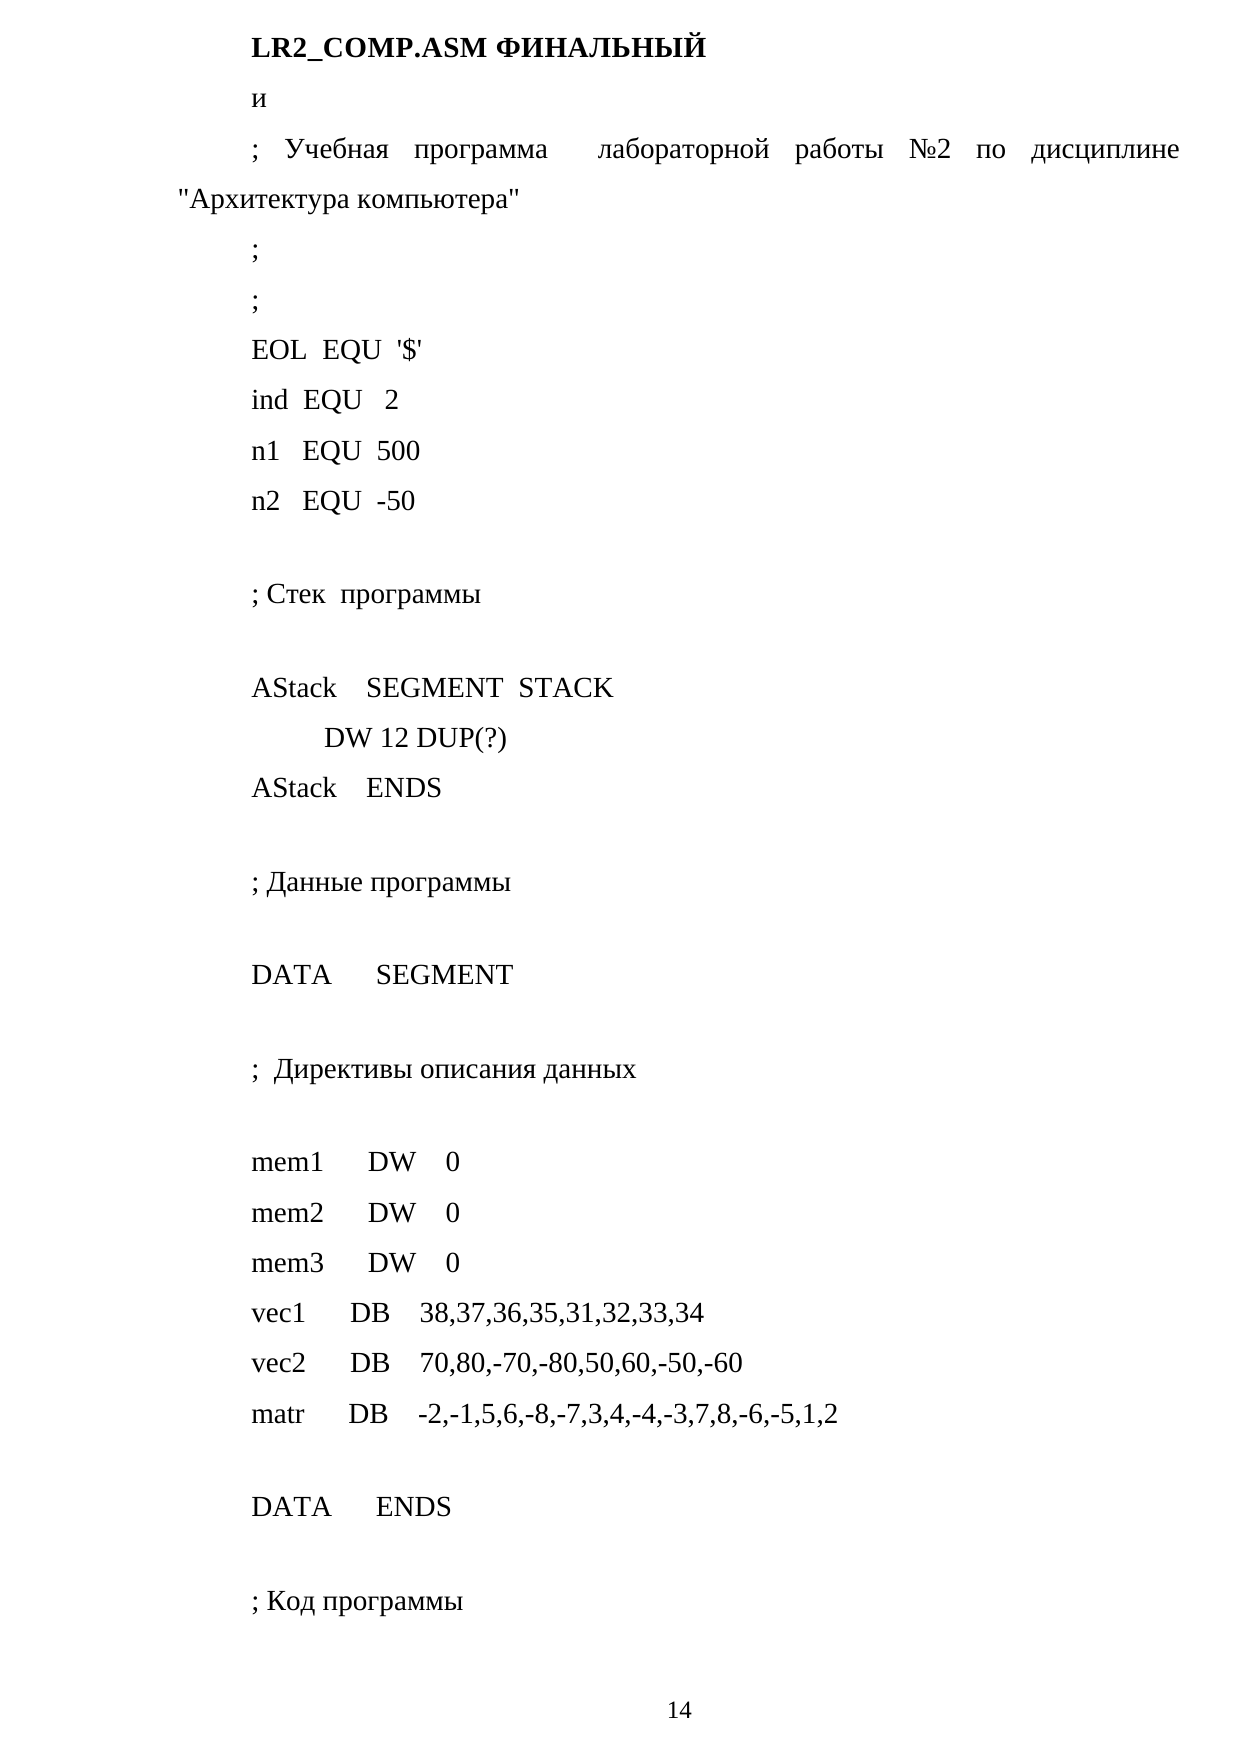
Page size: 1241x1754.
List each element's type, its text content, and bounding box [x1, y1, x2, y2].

text vec1 DB 38,37,36,35,31,32,33,34 [177, 1295, 1181, 1329]
text n1 EQU 500 [177, 433, 1181, 466]
text и [177, 81, 1181, 114]
text mem3 DW 0 [177, 1245, 1181, 1278]
text matr DB -2,-1,5,6,-8,-7,3,4,-4,-3,7,8,-6,-5,1,2 [177, 1396, 1181, 1429]
text ; Директивы описания данных [177, 1051, 1181, 1084]
text mem2 DW 0 [177, 1195, 1181, 1228]
text DATA SEGMENT [177, 957, 1181, 991]
text AStack ENDS [177, 771, 1181, 804]
text ; [177, 282, 1181, 315]
text n2 EQU -50 [177, 483, 1181, 517]
text mem1 DW 0 [177, 1144, 1181, 1178]
text ; Код программы [177, 1583, 1181, 1616]
text ; Стек программы [177, 577, 1181, 610]
text DW 12 DUP(?) [177, 720, 1181, 754]
text LR2_comp.ASM финальный [177, 30, 1181, 64]
text EOL EQU '$' [177, 332, 1181, 366]
text ind EQU 2 [177, 382, 1181, 416]
text ; Учебная программа лабораторной работы №2 по дисциплине "Архитектура компьютера" [177, 131, 1181, 215]
text AStack SEGMENT STACK [177, 670, 1181, 703]
text ; Данные программы [177, 864, 1181, 898]
text ; [177, 232, 1181, 265]
text DATA ENDS [177, 1489, 1181, 1523]
text vec2 DB 70,80,-70,-80,50,60,-50,-60 [177, 1346, 1181, 1379]
